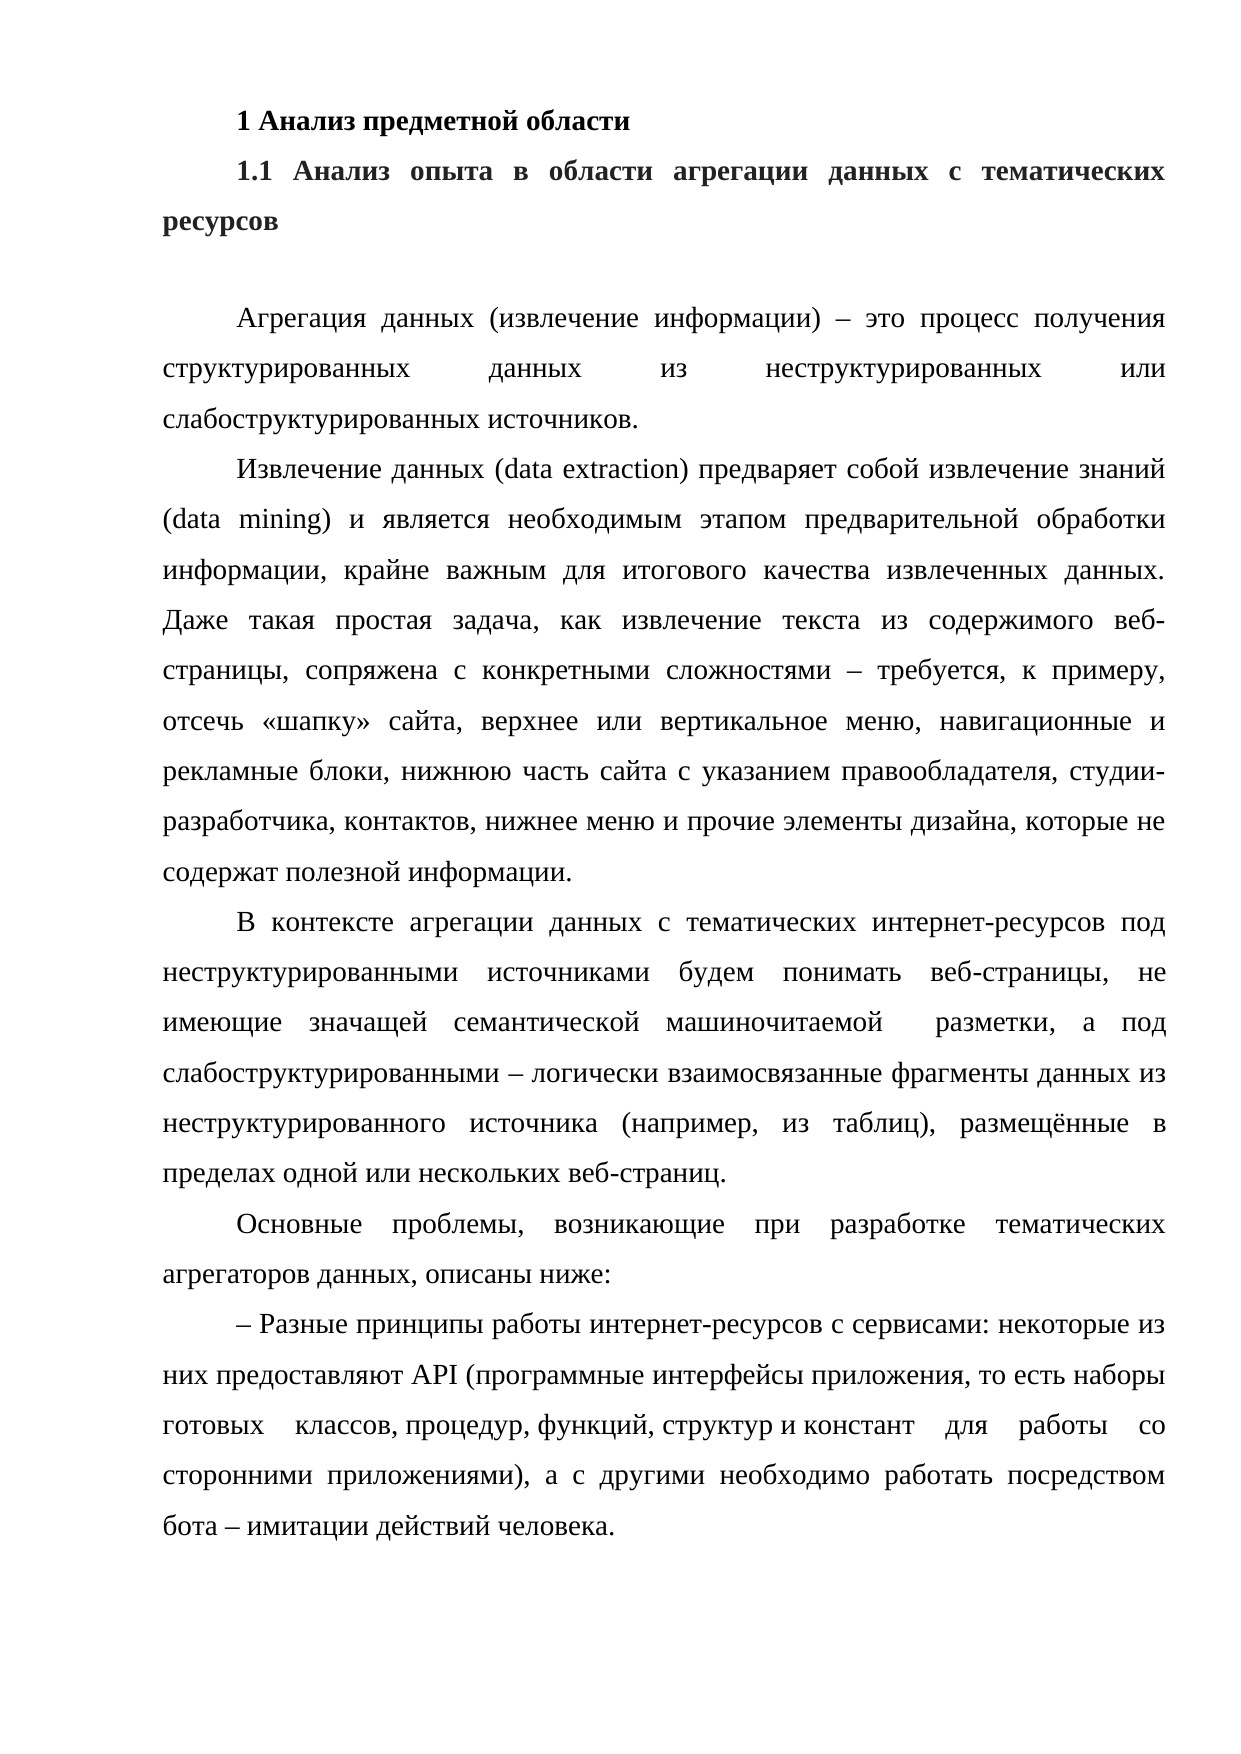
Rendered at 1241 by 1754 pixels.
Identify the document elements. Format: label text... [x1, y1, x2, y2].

text Агрегация данных (извлечение информации) – это процесс получения структурированных данных из неструктурированных или слабоструктурированных источников. [162, 300, 1166, 434]
text Извлечение данных (data extraction) предваряет собой извлечение знаний (data mining) и является необходимым этапом предварительной обработки информации, крайне важным для итогового качества извлеченных данных. Даже такая простая задача, как извлечение текста из содержимого веб-страницы, сопряжена с конкретными сложностями – требуется, к примеру, отсечь «шапку» сайта, верхнее или вертикальное меню, навигационные и рекламные блоки, нижнюю часть сайта с указанием правообладателя, студии-разработчика, контактов, нижнее меню и прочие элементы дизайна, которые не содержат полезной информации. [162, 451, 1166, 887]
text – Разные принципы работы интернет-ресурсов с сервисами: некоторые из них предоставляют API (программные интерфейсы приложения, то есть наборы готовых классов, процедур, функций, структур и констант для работы со сторонними приложениями), а с другими необходимо работать посредством бота – имитации действий человека. [162, 1306, 1166, 1541]
subtitle 1 Анализ предметной области [236, 103, 1166, 136]
text Основные проблемы, возникающие при разработке тематических агрегаторов данных, описаны ниже: [162, 1206, 1166, 1290]
text В контексте агрегации данных с тематических интернет-ресурсов под неструктурированными источниками будем понимать веб-страницы, не имеющие значащей семантической машиночитаемой разметки, а под слабоструктурированными – логически взаимосвязанные фрагменты данных из неструктурированного источника (например, из таблиц), размещённые в пределах одной или нескольких веб-страниц. [162, 904, 1166, 1189]
subtitle 1.1 Анализ опыта в области агрегации данных с тематических ресурсов [162, 153, 1166, 237]
